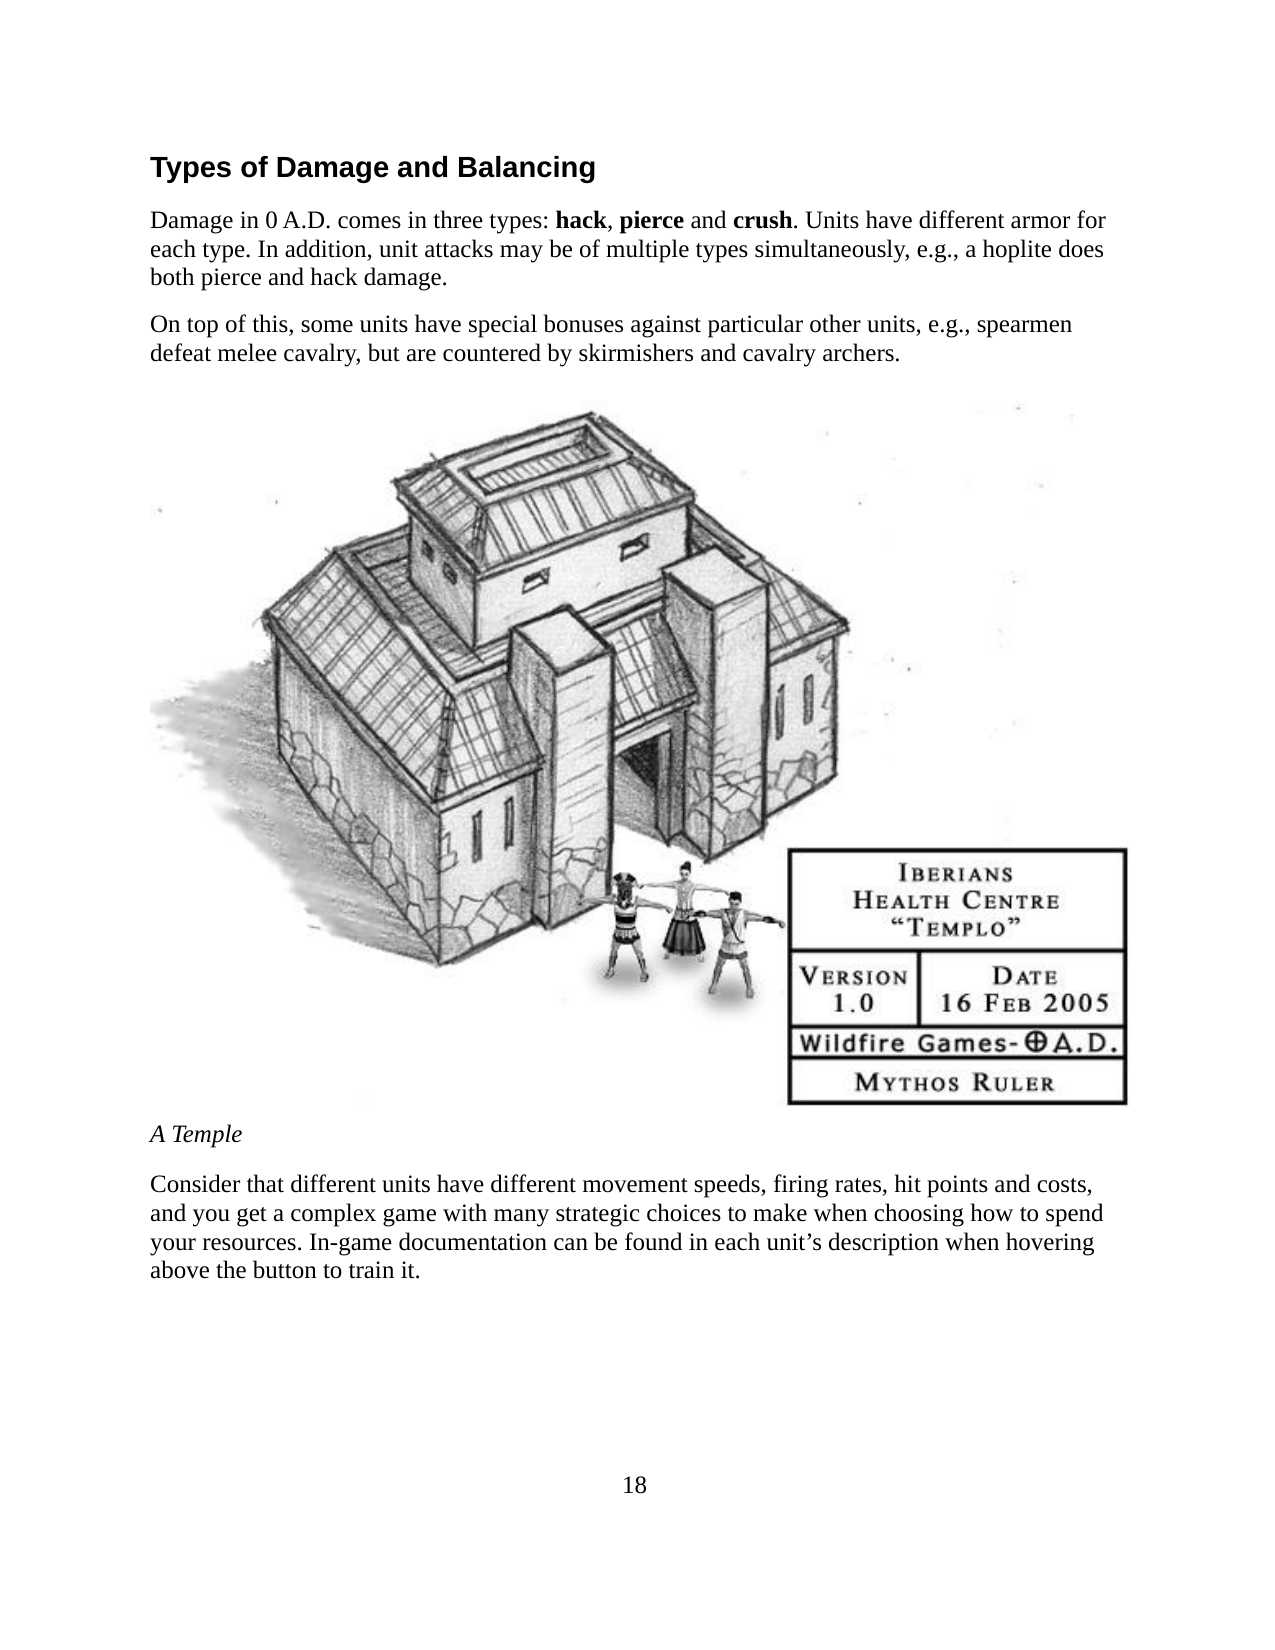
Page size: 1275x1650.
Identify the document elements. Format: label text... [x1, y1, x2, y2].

text Consider that different units have different movement speeds, firing rates, hit points and costs, and you get a complex game with many strategic choices to make when choosing how to spend your resources. In-game documentation can be found in each unit’s description when hovering above the button to train it. [150, 1169, 1125, 1284]
text A Temple [150, 1119, 1125, 1148]
picture [150, 375, 1131, 1107]
subtitle Types of Damage and Balancing [150, 150, 1125, 183]
text Damage in 0 A.D. comes in three types: hack, pierce and crush. Units have different armor for each type. In addition, unit attacks may be of multiple types simultaneously, e.g., a hoplite does both pierce and hack damage. [150, 205, 1125, 291]
text On top of this, some units have special bonuses against particular other units, e.g., spearmen defeat melee cavalry, but are countered by skirmishers and cavalry archers. [150, 309, 1125, 367]
